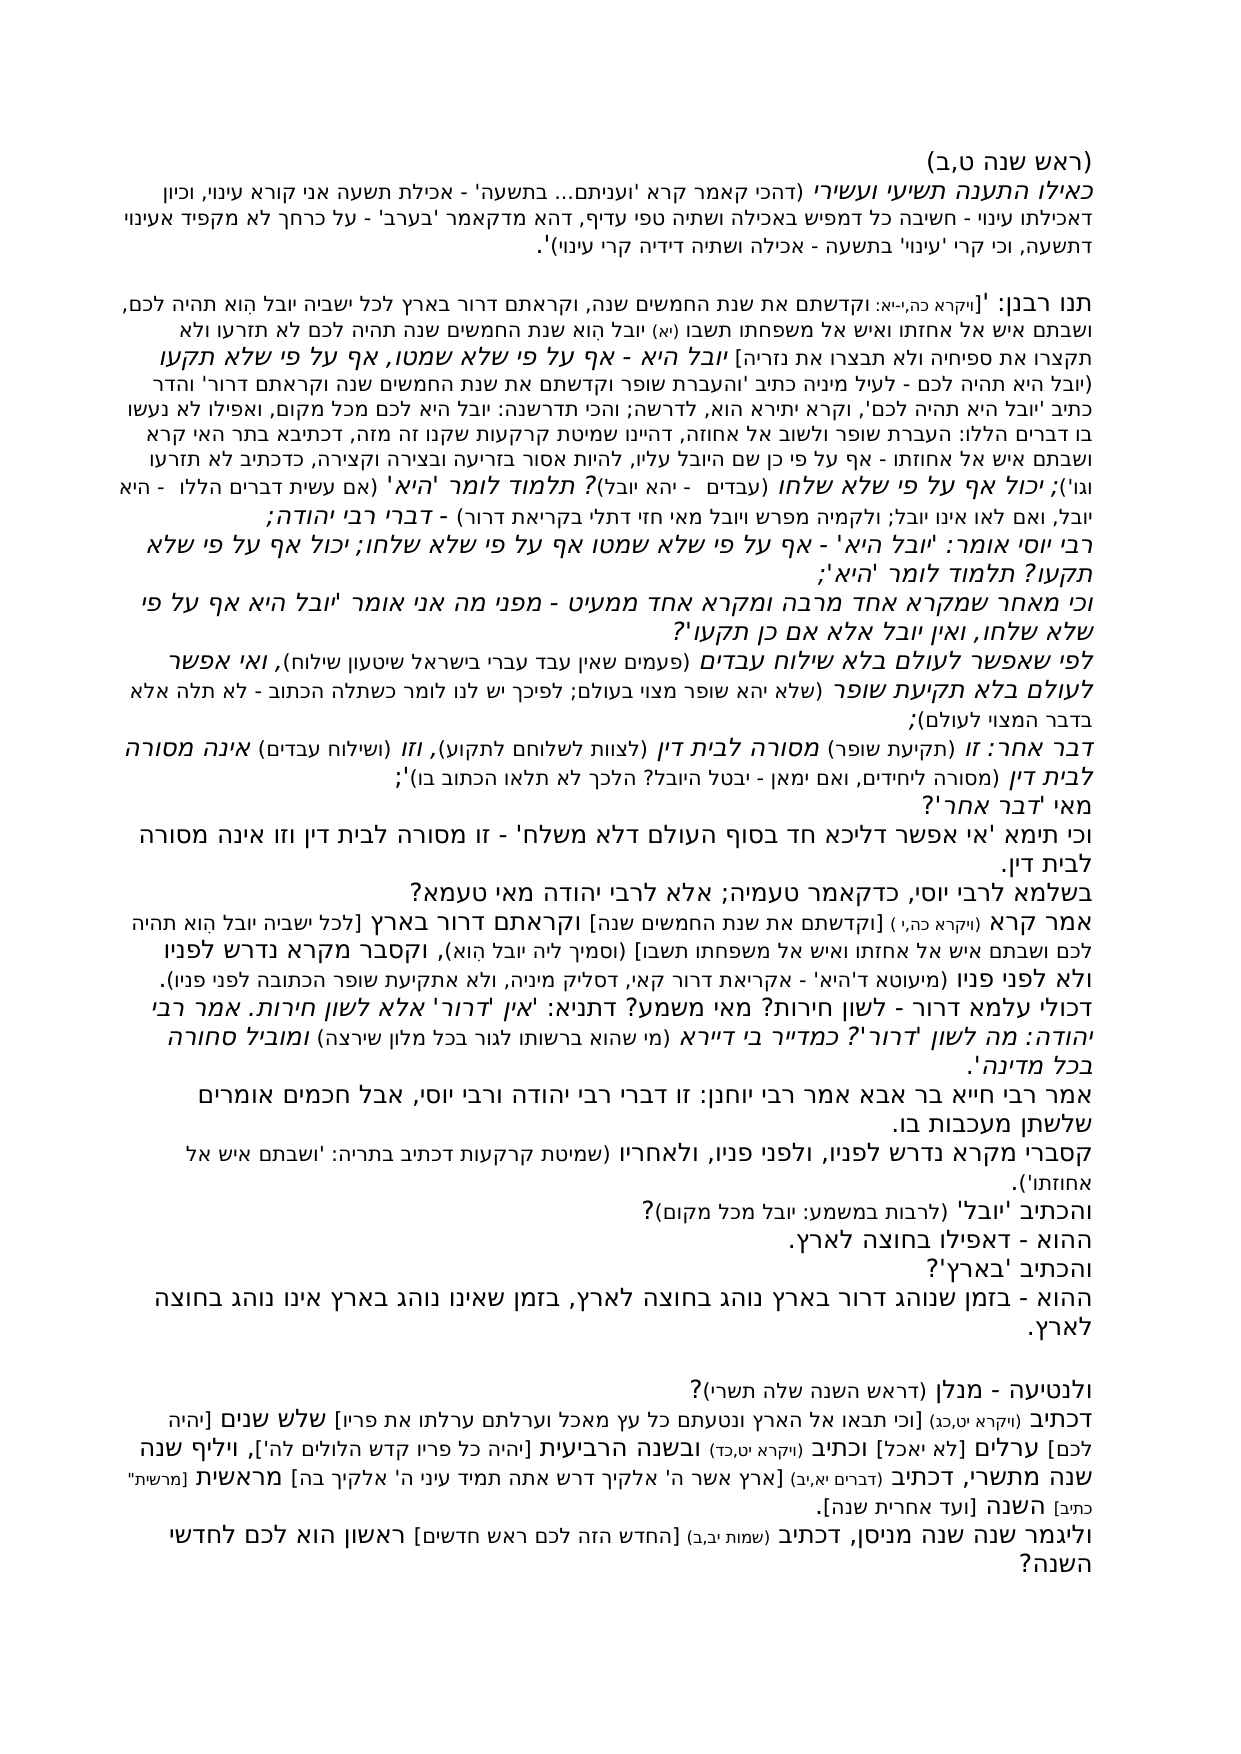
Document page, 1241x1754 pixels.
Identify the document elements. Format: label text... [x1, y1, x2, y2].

text דבר אחר: זו (תקיעת שופר) מסורה לבית דין (לצוות לשלוחם לתקוע), וזו (ושילוח עבדים) אינה מסורה לבית דין (מסורה ליחידים, ואם ימאן - יבטל היובל? הלכך לא תלאו הכתוב בו)'; [118, 733, 1092, 791]
text אמר רבי חייא בר אבא אמר רבי יוחנן: זו דברי רבי יהודה ורבי יוסי, אבל חכמים אומרים שלשתן מעכבות בו. [118, 1081, 1092, 1139]
text בשלמא לרבי יוסי, כדקאמר טעמיה; אלא לרבי יהודה מאי טעמא? [118, 878, 1092, 907]
text ולנטיעה - מנלן (דראש השנה שלה תשרי)? [118, 1375, 1092, 1404]
text והכתיב 'יובל' (לרבות במשמע: יובל מכל מקום)? [118, 1197, 1092, 1226]
text קסברי מקרא נדרש לפניו, ולפני פניו, ולאחריו (שמיטת קרקעות דכתיב בתריה: 'ושבתם איש אל אחוזתו'). [118, 1139, 1092, 1197]
text כאילו התענה תשיעי ועשירי (דהכי קאמר קרא 'ועניתם... בתשעה' - אכילת תשעה אני קורא עינוי, וכיון דאכילתו עינוי - חשיבה כל דמפיש באכילה ושתיה טפי עדיף, דהא מדקאמר 'בערב' - על כרחך לא מקפיד אעינוי דתשעה, וכי קרי 'עינוי' בתשעה - אכילה ושתיה דידיה קרי עינוי)'. [118, 177, 1092, 259]
text וכי תימא 'אי אפשר דליכא חד בסוף העולם דלא משלח' - זו מסורה לבית דין וזו אינה מסורה לבית דין. [118, 820, 1092, 878]
text והכתיב 'בארץ'? [118, 1254, 1092, 1283]
text דכולי עלמא דרור - לשון חירות? מאי משמע? דתניא: 'אין 'דרור' אלא לשון חירות. אמר רבי יהודה: מה לשון 'דרור'? כמדייר בי דיירא (מי שהוא ברשותו לגור בכל מלון שירצה) ומוביל סחורה בכל מדינה'. [118, 994, 1092, 1081]
text מאי 'דבר אחר'? [118, 791, 1092, 820]
text וכי מאחר שמקרא אחד מרבה ומקרא אחד ממעיט - מפני מה אני אומר 'יובל היא אף על פי שלא שלחו, ואין יובל אלא אם כן תקעו'? [118, 588, 1092, 646]
text תנו רבנן: '[ויקרא כה,י-יא: וקדשתם את שנת החמשים שנה, וקראתם דרור בארץ לכל ישביה יובל הִוא תהיה לכם, ושבתם איש אל אחזתו ואיש אל משפחתו תשבו (יא) יובל הִוא שנת החמשים שנה תהיה לכם לא תזרעו ולא תקצרו את ספיחיה ולא תבצרו את נזריה] יובל היא - אף על פי שלא שמטו, אף על פי שלא תקעו (יובל היא תהיה לכם - לעיל מיניה כתיב 'והעברת שופר וקדשתם את שנת החמשים שנה וקראתם דרור' והדר כתיב 'יובל היא תהיה לכם', וקרא יתירא הוא, לדרשה; והכי תדרשנה: יובל היא לכם מכל מקום, ואפילו לא נעשו בו דברים הללו: העברת שופר ולשוב אל אחוזה, דהיינו שמיטת קרקעות שקנו זה מזה, דכתיבא בתר האי קרא ושבתם איש אל אחוזתו - אף על פי כן שם היובל עליו, להיות אסור בזריעה ובצירה וקצירה, כדכתיב לא תזרעו וגו'); יכול אף על פי שלא שלחו (עבדים - יהא יובל)? תלמוד לומר 'היא' (אם עשית דברים הללו - היא יובל, ואם לאו אינו יובל; ולקמיה מפרש ויובל מאי חזי דתלי בקריאת דרור) - דברי רבי יהודה; [118, 288, 1092, 531]
text לפי שאפשר לעולם בלא שילוח עבדים (פעמים שאין עבד עברי בישראל שיטעון שילוח), ואי אפשר לעולם בלא תקיעת שופר (שלא יהא שופר מצוי בעולם; לפיכך יש לנו לומר כשתלה הכתוב - לא תלה אלא בדבר המצוי לעולם); [118, 646, 1092, 733]
text רבי יוסי אומר: 'יובל היא' - אף על פי שלא שמטו אף על פי שלא שלחו; יכול אף על פי שלא תקעו? תלמוד לומר 'היא'; [118, 531, 1092, 588]
text אמר קרא (ויקרא כה,י ) [וקדשתם את שנת החמשים שנה] וקראתם דרור בארץ [לכל ישביה יובל הִוא תהיה לכם ושבתם איש אל אחזתו ואיש אל משפחתו תשבו] (וסמיך ליה יובל הִוא), וקסבר מקרא נדרש לפניו ולא לפני פניו (מיעוטא ד'היא' - אקריאת דרור קאי, דסליק מיניה, ולא אתקיעת שופר הכתובה לפני פניו). [118, 907, 1092, 994]
text ההוא - בזמן שנוהג דרור בארץ נוהג בחוצה לארץ, בזמן שאינו נוהג בארץ אינו נוהג בחוצה לארץ. [118, 1283, 1092, 1341]
text דכתיב (ויקרא יט,כג) [וכי תבאו אל הארץ ונטעתם כל עץ מאכל וערלתם ערלתו את פריו] שלש שנים [יהיה לכם] ערלים [לא יאכל] וכתיב (ויקרא יט,כד) ובשנה הרביעית [יהיה כל פריו קדש הלולים לה'], ויליף שנה שנה מתשרי, דכתיב (דברים יא,יב) [ארץ אשר ה' אלקיך דרש אתה תמיד עיני ה' אלקיך בה] מראשית [מרשית" כתיב] השנה [ועד אחרית שנה]. [118, 1404, 1092, 1520]
text ההוא - דאפילו בחוצה לארץ. [118, 1226, 1092, 1254]
text וליגמר שנה שנה מניסן, דכתיב (שמות יב,ב) [החדש הזה לכם ראש חדשים] ראשון הוא לכם לחדשי השנה? [118, 1520, 1092, 1578]
text (ראש שנה ט,ב) [118, 148, 1092, 177]
